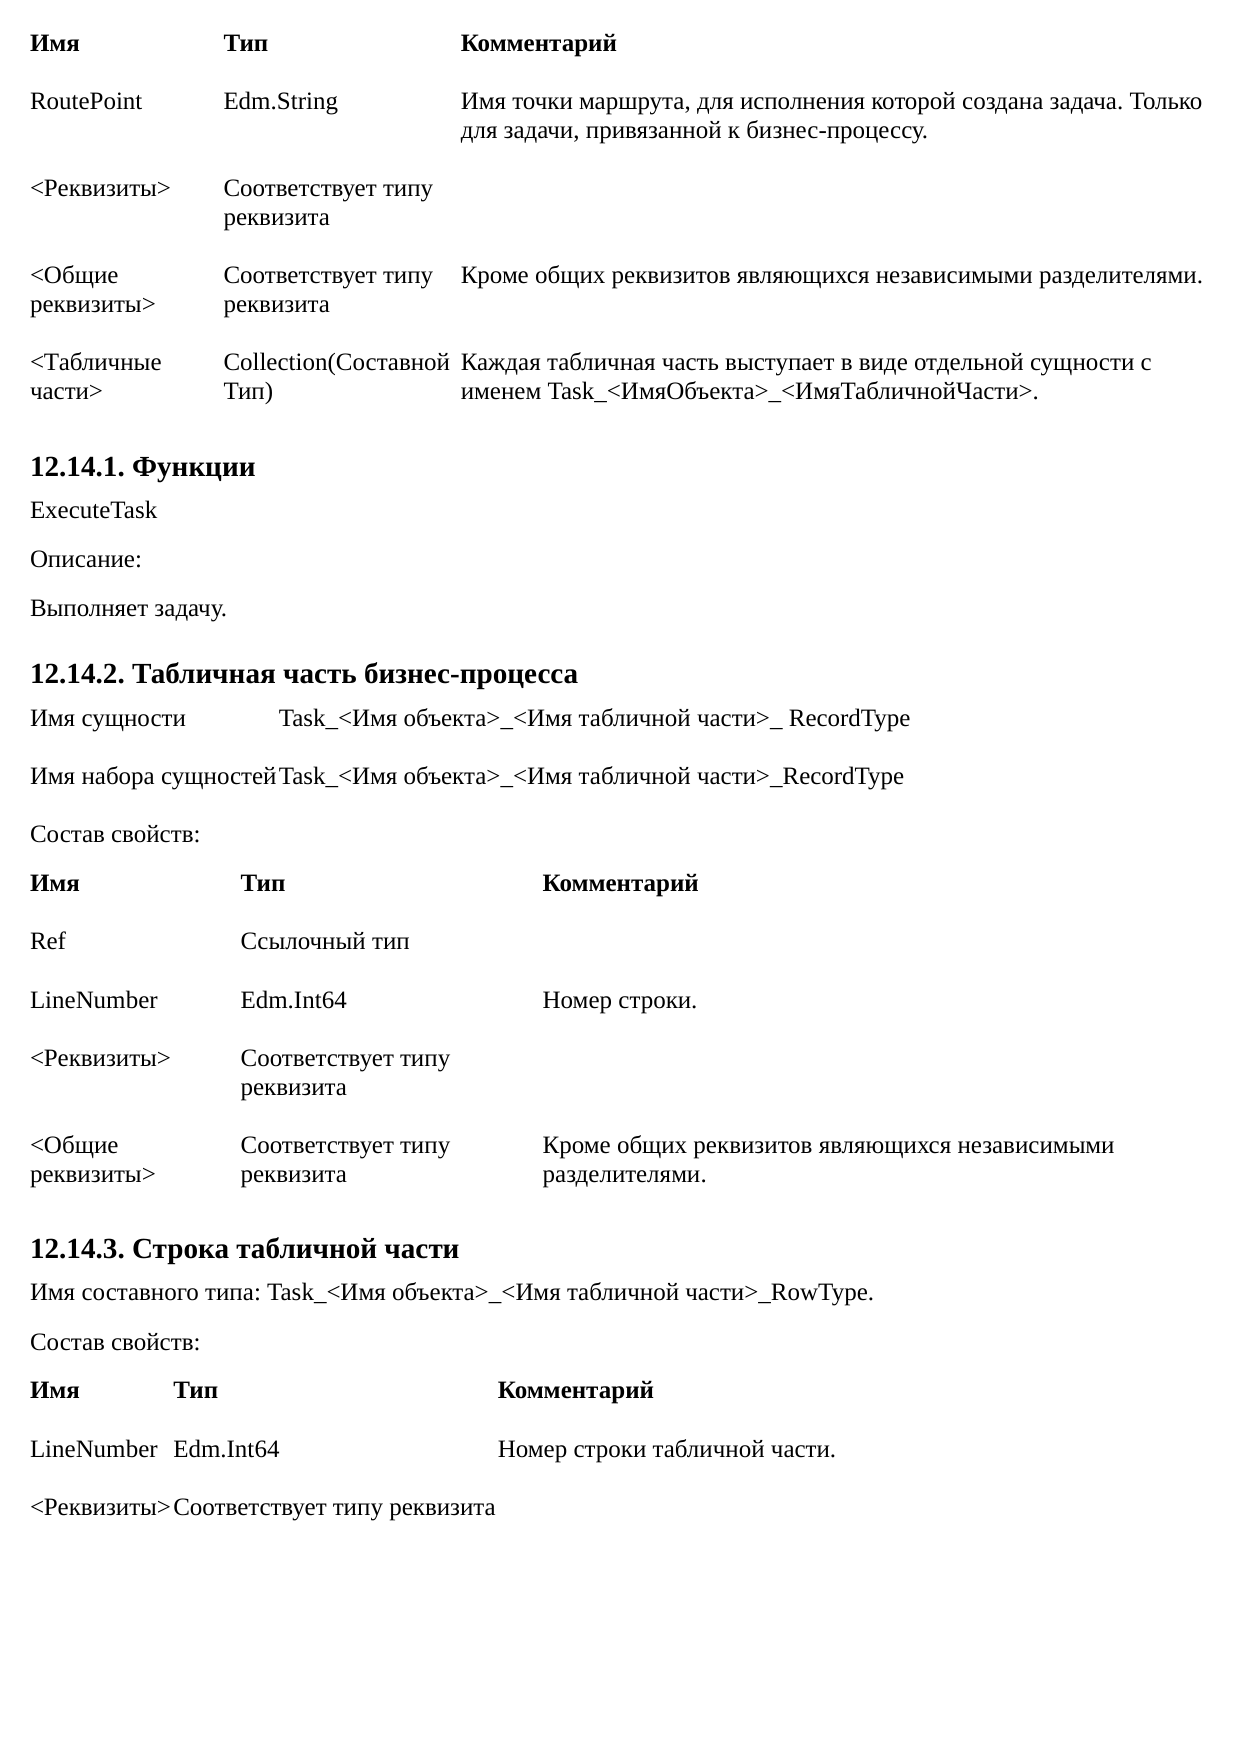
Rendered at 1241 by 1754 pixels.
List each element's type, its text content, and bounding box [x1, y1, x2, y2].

table_cell Ссылочный тип [240, 926, 542, 985]
text Состав свойств: [30, 819, 1211, 848]
table_header Комментарий [498, 1376, 839, 1434]
table_cell Соответствует типу реквизита [223, 173, 461, 260]
table_header Комментарий [543, 868, 1211, 926]
table_cell <Общие реквизиты> [30, 1130, 240, 1217]
table_cell [543, 1043, 1211, 1130]
table_header Имя сущности [30, 703, 278, 761]
table_header Имя [30, 28, 223, 86]
subtitle 12.14.1. Функции [30, 449, 1211, 482]
table_cell Соответствует типу реквизита [240, 1043, 542, 1130]
table_cell LineNumber [30, 985, 240, 1043]
table_cell Кроме общих реквизитов являющихся независимыми разделителями. [461, 260, 1211, 347]
table_cell Имя точки маршрута, для исполнения которой создана задача. Только для задачи, привязанной к бизнес-процессу. [461, 86, 1211, 173]
table_header Тип [240, 868, 542, 926]
table_cell Соответствует типу реквизита [173, 1492, 498, 1550]
table_cell <Общие реквизиты> [30, 260, 223, 347]
table_header Тип [173, 1376, 498, 1434]
table_cell Номер строки. [543, 985, 1211, 1043]
table_cell <Реквизиты> [30, 1043, 240, 1130]
table_header Имя [30, 1376, 173, 1434]
table_header Task_<Имя объекта>_<Имя табличной части>_ RecordType [279, 703, 912, 761]
table_cell Каждая табличная часть выступает в виде отдельной сущности с именем Task_<ИмяОбъекта>_<ИмяТабличнойЧасти>. [461, 347, 1211, 434]
text Имя составного типа: Task_<Имя объекта>_<Имя табличной части>_RowType. [30, 1277, 1211, 1306]
table_header Тип [223, 28, 461, 86]
subtitle 12.14.3. Строка табличной части [30, 1231, 1211, 1265]
table_cell Соответствует типу реквизита [223, 260, 461, 347]
table_cell <Реквизиты> [30, 173, 223, 260]
table_cell Edm.Int64 [240, 985, 542, 1043]
table_cell Номер строки табличной части. [498, 1434, 839, 1492]
table_cell <Табличные части> [30, 347, 223, 434]
table_cell Кроме общих реквизитов являющихся независимыми разделителями. [543, 1130, 1211, 1217]
table_cell Имя набора сущностей [30, 761, 278, 819]
table_cell RoutePoint [30, 86, 223, 173]
table_cell Соответствует типу реквизита [240, 1130, 542, 1217]
table_cell [461, 173, 1211, 260]
table_header Комментарий [461, 28, 1211, 86]
text Выполняет задачу. [30, 593, 1211, 622]
table_cell Edm.String [223, 86, 461, 173]
text Состав свойств: [30, 1327, 1211, 1355]
table_cell Task_<Имя объекта>_<Имя табличной части>_RecordType [279, 761, 912, 819]
table_cell LineNumber [30, 1434, 173, 1492]
table_cell [543, 926, 1211, 985]
table_cell Collection(СоставнойТип) [223, 347, 461, 434]
subtitle 12.14.2. Табличная часть бизнес-процесса [30, 657, 1211, 690]
text ExecuteTask [30, 495, 1211, 524]
text Описание: [30, 544, 1211, 573]
table_cell [498, 1492, 839, 1550]
table_cell Edm.Int64 [173, 1434, 498, 1492]
table_header Имя [30, 868, 240, 926]
table_cell Ref [30, 926, 240, 985]
table_cell <Реквизиты> [30, 1492, 173, 1550]
